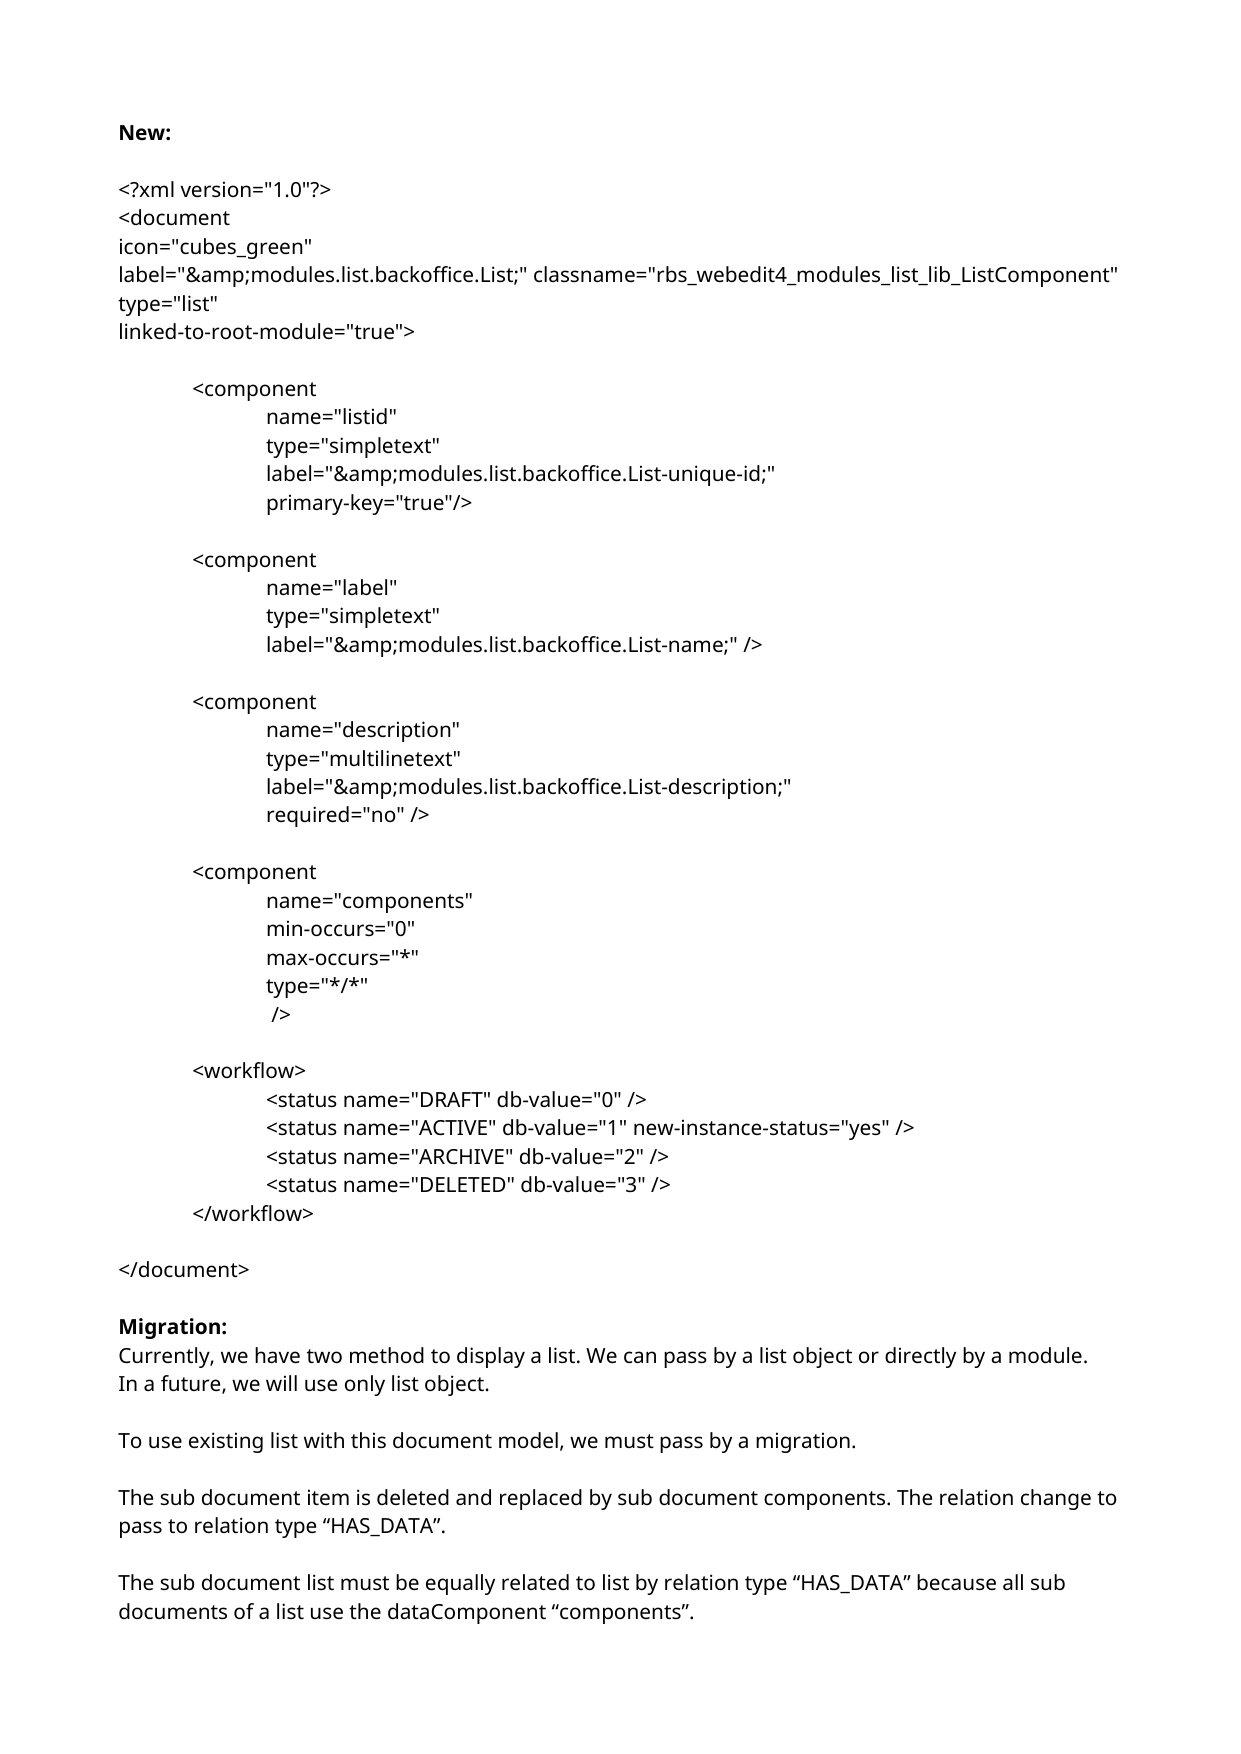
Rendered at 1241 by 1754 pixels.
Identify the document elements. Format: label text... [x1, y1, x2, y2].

text type="list" [118, 289, 1122, 317]
text name="listid" [118, 402, 1122, 431]
text label="&amp;modules.list.backoffice.List-unique-id;" [118, 459, 1122, 488]
text icon="cubes_green" [118, 232, 1122, 260]
text <document [118, 203, 1122, 232]
text <status name="DELETED" db-value="3" /> [118, 1170, 1122, 1199]
text In a future, we will use only list object. [118, 1369, 1122, 1398]
text max-occurs="*" [118, 943, 1122, 971]
text <component [118, 857, 1122, 886]
text name="components" [118, 886, 1122, 914]
text type="*/*" [118, 971, 1122, 1000]
text The sub document item is deleted and replaced by sub document components. The relation change to pass to relation type “HAS_DATA”. [118, 1483, 1122, 1540]
text <status name="DRAFT" db-value="0" /> [118, 1085, 1122, 1113]
text name="description" [118, 715, 1122, 744]
text label="&amp;modules.list.backoffice.List-description;" [118, 772, 1122, 801]
text Currently, we have two method to display a list. We can pass by a list object or directly by a module. [118, 1341, 1122, 1369]
text <workflow> [118, 1057, 1122, 1085]
text primary-key="true"/> [118, 488, 1122, 516]
text min-occurs="0" [118, 914, 1122, 943]
text label="&amp;modules.list.backoffice.List;" classname="rbs_webedit4_modules_list_lib_ListComponent" [118, 260, 1122, 289]
text <status name="ACTIVE" db-value="1" new-instance-status="yes" /> [118, 1113, 1122, 1142]
text linked-to-root-module="true"> [118, 317, 1122, 346]
text label="&amp;modules.list.backoffice.List-name;" /> [118, 630, 1122, 658]
text /> [118, 1000, 1122, 1028]
text type="simpletext" [118, 602, 1122, 630]
text <status name="ARCHIVE" db-value="2" /> [118, 1142, 1122, 1170]
text <component [118, 687, 1122, 715]
text <component [118, 545, 1122, 573]
text type="multilinetext" [118, 744, 1122, 772]
text To use existing list with this document model, we must pass by a migration. [118, 1426, 1122, 1455]
text type="simpletext" [118, 431, 1122, 459]
text </workflow> [118, 1199, 1122, 1227]
text name="label" [118, 573, 1122, 602]
text Migration: [118, 1312, 1122, 1341]
text The sub document list must be equally related to list by relation type “HAS_DATA” because all sub documents of a list use the dataComponent “components”. [118, 1568, 1122, 1625]
text <?xml version="1.0"?> [118, 175, 1122, 203]
text required="no" /> [118, 801, 1122, 829]
text <component [118, 374, 1122, 402]
text New: [118, 118, 1122, 147]
text </document> [118, 1256, 1122, 1284]
